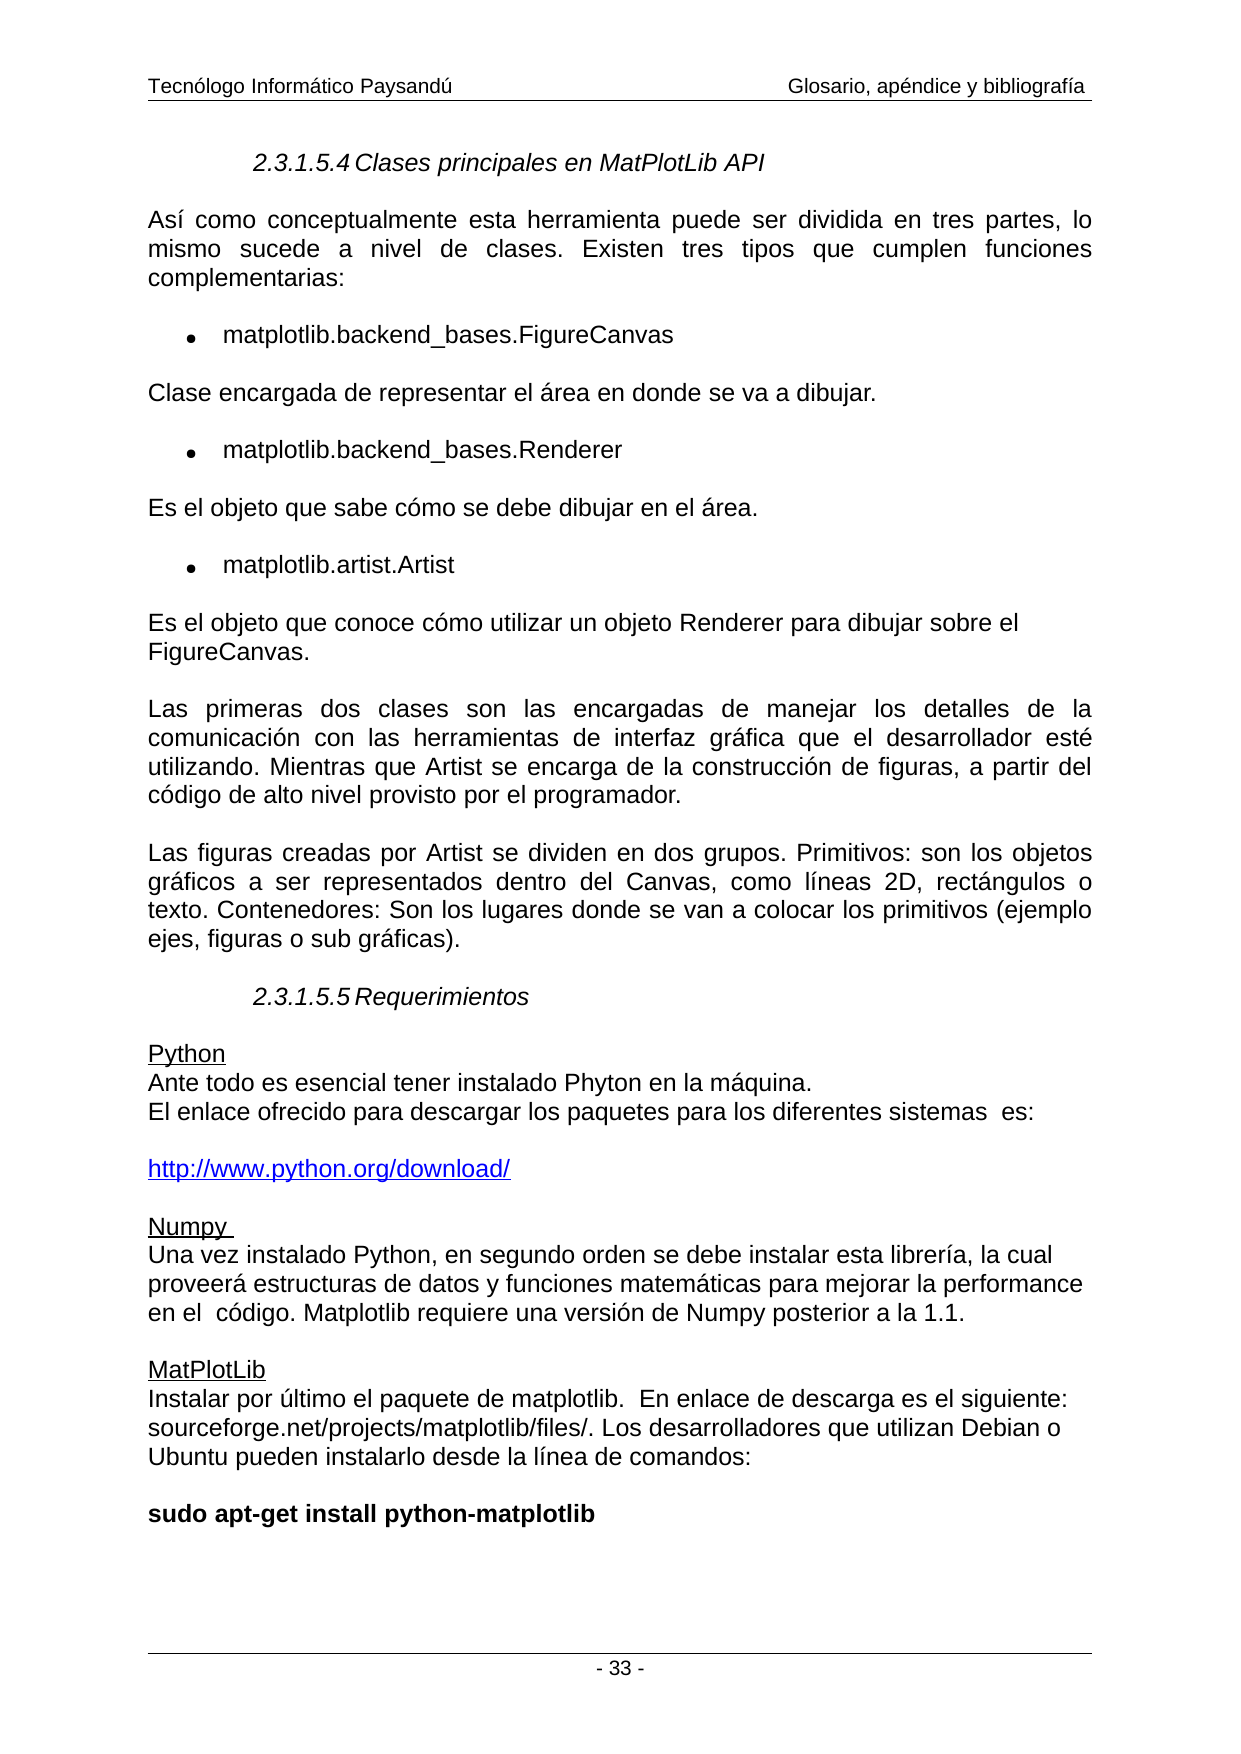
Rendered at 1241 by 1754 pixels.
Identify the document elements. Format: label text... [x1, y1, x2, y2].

text Numpy [148, 1211, 1092, 1240]
subtitle Requerimientos [253, 981, 1092, 1010]
subtitle Clases principales en MatPlotLib API [253, 148, 1092, 176]
list matplotlib.backend_bases.FigureCanvas [185, 320, 1092, 349]
text Instalar por último el paquete de matplotlib. En enlace de descarga es el siguiente: sourceforge.net/projects/matplotlib/files/. Los desarrolladores que utilizan Debian o Ubuntu pueden instalarlo desde la línea de comandos: [148, 1384, 1092, 1470]
text Ante todo es esencial tener instalado Phyton en la máquina. [148, 1068, 1092, 1096]
text Las figuras creadas por Artist se dividen en dos grupos. Primitivos: son los objetos gráficos a ser representados dentro del Canvas, como líneas 2D, rectángulos o texto. Contenedores: Son los lugares donde se van a colocar los primitivos (ejemplo ejes, figuras o sub gráficas). [148, 838, 1092, 953]
text Clase encargada de representar el área en donde se va a dibujar. [148, 378, 1092, 406]
text sudo apt-get install python-matplotlib [148, 1499, 1092, 1528]
text http://www.python.org/download/ [148, 1154, 1092, 1183]
text Python [148, 1039, 1092, 1068]
list matplotlib.artist.Artist [185, 550, 1092, 579]
text MatPlotLib [148, 1355, 1092, 1384]
text Las primeras dos clases son las encargadas de manejar los detalles de la comunicación con las herramientas de interfaz gráfica que el desarrollador esté utilizando. Mientras que Artist se encarga de la construcción de figuras, a partir del código de alto nivel provisto por el programador. [148, 694, 1092, 809]
list matplotlib.backend_bases.Renderer [185, 435, 1092, 464]
text El enlace ofrecido para descargar los paquetes para los diferentes sistemas es: [148, 1096, 1092, 1125]
text Es el objeto que conoce cómo utilizar un objeto Renderer para dibujar sobre el FigureCanvas. [148, 608, 1092, 665]
text Es el objeto que sabe cómo se debe dibujar en el área. [148, 493, 1092, 521]
text Una vez instalado Python, en segundo orden se debe instalar esta librería, la cual proveerá estructuras de datos y funciones matemáticas para mejorar la performance en el código. Matplotlib requiere una versión de Numpy posterior a la 1.1. [148, 1240, 1092, 1326]
text Así como conceptualmente esta herramienta puede ser dividida en tres partes, lo mismo sucede a nivel de clases. Existen tres tipos que cumplen funciones complementarias: [148, 205, 1092, 291]
